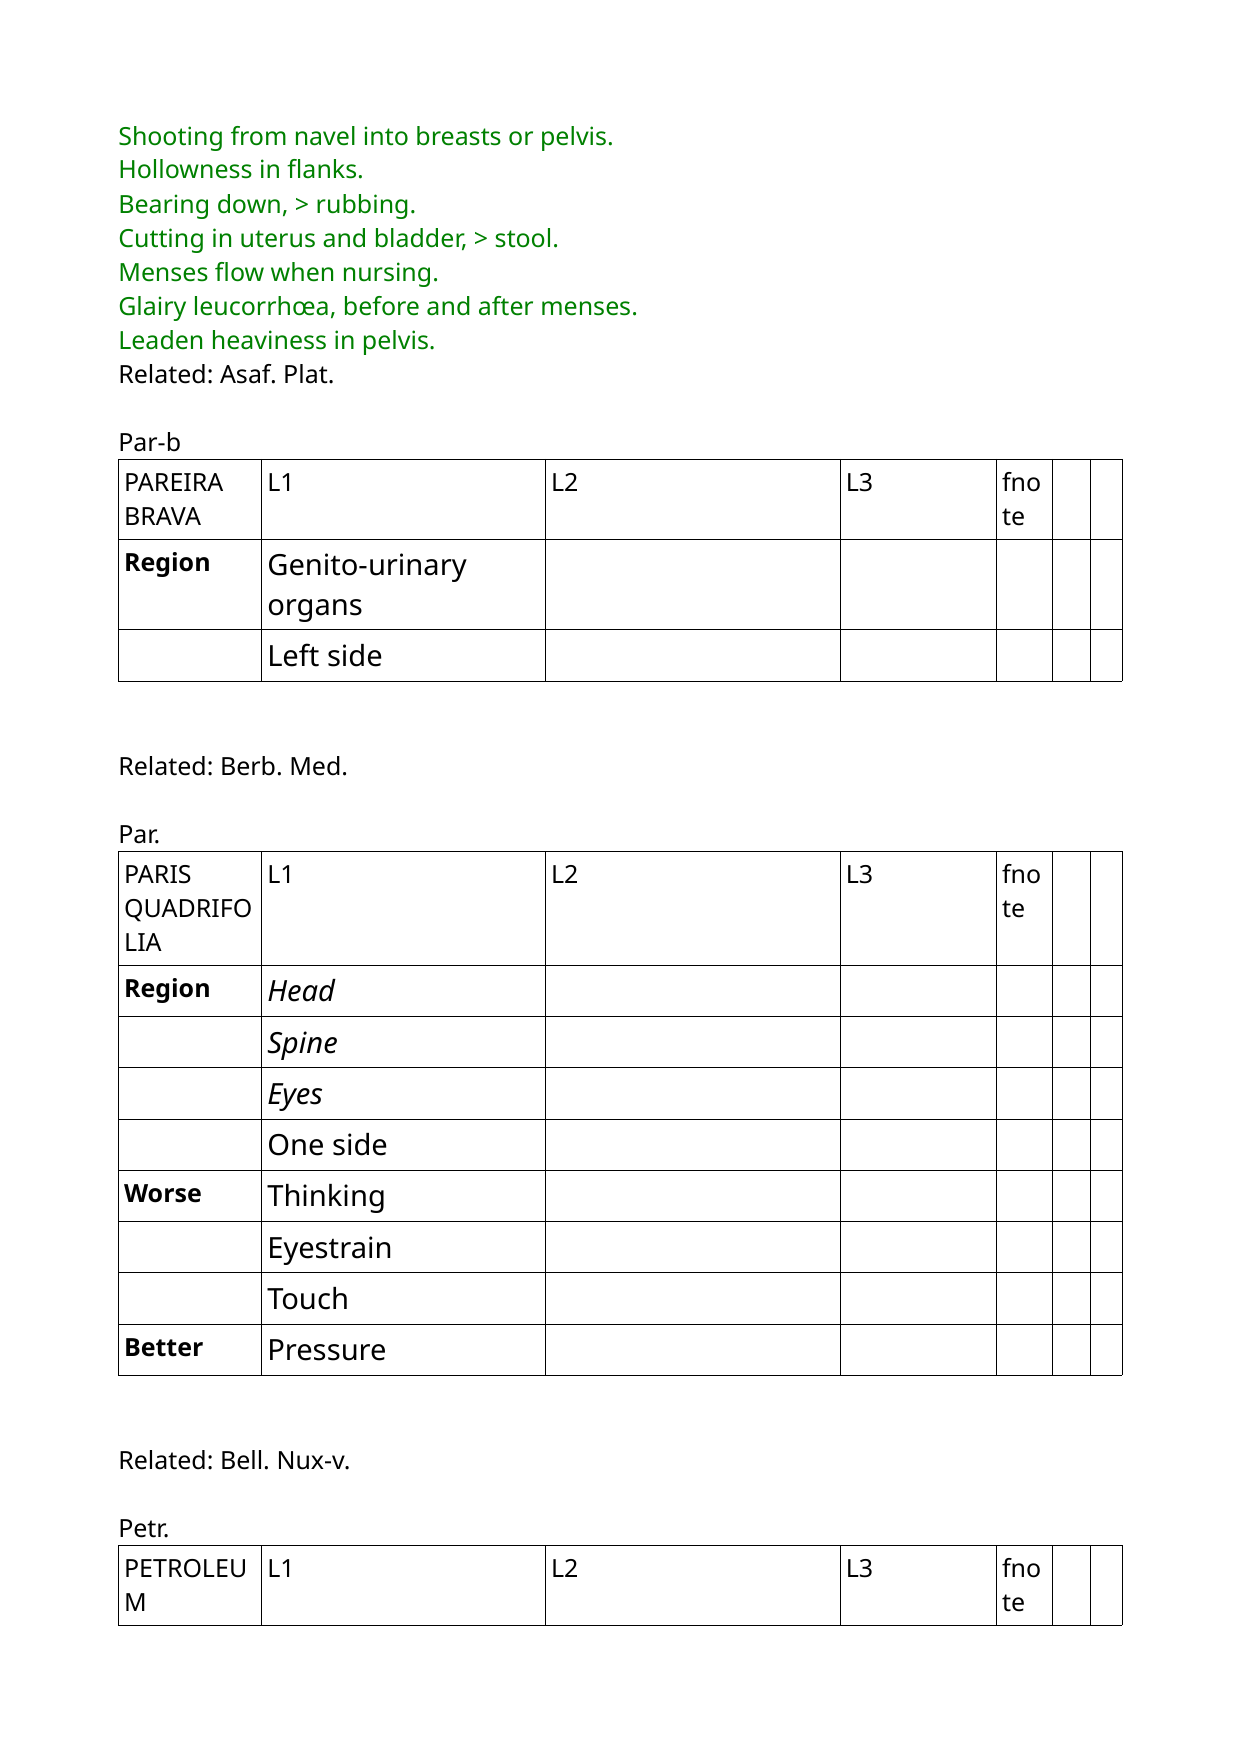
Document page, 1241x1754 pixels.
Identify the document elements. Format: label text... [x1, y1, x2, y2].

table_cell Head [262, 966, 545, 1016]
table_cell Thinking [262, 1171, 545, 1221]
table_cell [1053, 1171, 1090, 1221]
table_cell [1053, 1068, 1090, 1118]
table_cell Spine [262, 1017, 545, 1067]
table_cell [1053, 1120, 1090, 1170]
table_header PAREIRA BRAVA [119, 460, 261, 538]
table_header L3 [841, 460, 996, 538]
table_cell [119, 1120, 261, 1170]
table_cell [997, 1171, 1052, 1221]
text Hollowness in flanks. [118, 152, 1122, 186]
table_cell [841, 1171, 996, 1221]
table_cell [1053, 1222, 1090, 1272]
table_cell [841, 1017, 996, 1067]
table_cell [841, 1120, 996, 1170]
table_cell [1091, 1171, 1122, 1221]
table_cell [546, 1222, 840, 1272]
table_cell [546, 1068, 840, 1118]
table_cell [546, 540, 840, 629]
table_cell [119, 1017, 261, 1067]
table_cell [841, 1222, 996, 1272]
table_cell [1091, 1273, 1122, 1323]
table_cell [119, 1068, 261, 1118]
table_cell Better [119, 1325, 261, 1375]
text Related: Berb. Med. [118, 749, 1122, 783]
text Menses flow when nursing. [118, 254, 1122, 288]
table_header fnote [997, 1546, 1052, 1625]
text Par. [118, 817, 1122, 851]
text Related: Asaf. Plat. [118, 357, 1122, 391]
table_header L3 [841, 1546, 996, 1625]
table_cell [119, 1222, 261, 1272]
table_header [1053, 852, 1090, 965]
text Par-b [118, 425, 1122, 459]
table_cell [997, 1120, 1052, 1170]
table_header [1091, 852, 1122, 965]
table_cell [1091, 630, 1122, 681]
table_cell [546, 1120, 840, 1170]
table_cell Region [119, 540, 261, 629]
table_cell Left side [262, 630, 545, 681]
table_cell [546, 1273, 840, 1323]
table_cell [841, 540, 996, 629]
table_cell [119, 1273, 261, 1323]
table_cell [1091, 1120, 1122, 1170]
table_cell [546, 966, 840, 1016]
table_header [1091, 460, 1122, 538]
table_cell [997, 540, 1052, 629]
table_header PETROLEUM [119, 1546, 261, 1625]
table_cell [1091, 540, 1122, 629]
table_cell [1053, 1325, 1090, 1375]
table_cell [841, 630, 996, 681]
table_cell [841, 966, 996, 1016]
table_header L1 [262, 1546, 545, 1625]
table_header fnote [997, 460, 1052, 538]
text Glairy leucorrhœa, before and after menses. [118, 288, 1122, 322]
table_cell [997, 966, 1052, 1016]
table_header [1053, 460, 1090, 538]
table_cell Pressure [262, 1325, 545, 1375]
table_cell One side [262, 1120, 545, 1170]
table_header fnote [997, 852, 1052, 965]
table_cell [1091, 1068, 1122, 1118]
text Shooting from navel into breasts or pelvis. [118, 118, 1122, 152]
table_cell [1053, 1017, 1090, 1067]
table_cell [997, 1222, 1052, 1272]
text Bearing down, > rubbing. [118, 186, 1122, 220]
table_cell [1053, 966, 1090, 1016]
table_header L1 [262, 852, 545, 965]
table_cell [1091, 1222, 1122, 1272]
table_cell [1091, 1017, 1122, 1067]
table_cell [1053, 1273, 1090, 1323]
table_cell Eyes [262, 1068, 545, 1118]
table_cell Eyestrain [262, 1222, 545, 1272]
table_cell Touch [262, 1273, 545, 1323]
table_cell [841, 1068, 996, 1118]
table_cell [1091, 1325, 1122, 1375]
table_header L3 [841, 852, 996, 965]
table_header L1 [262, 460, 545, 538]
table_cell [1053, 540, 1090, 629]
table_cell [1053, 630, 1090, 681]
table_cell Region [119, 966, 261, 1016]
table_cell [546, 1017, 840, 1067]
text Leaden heaviness in pelvis. [118, 322, 1122, 357]
table_cell [119, 630, 261, 681]
text Petr. [118, 1511, 1122, 1545]
table_cell [546, 630, 840, 681]
text Related: Bell. Nux-v. [118, 1443, 1122, 1477]
table_cell [997, 1325, 1052, 1375]
table_header [1053, 1546, 1090, 1625]
table_cell Worse [119, 1171, 261, 1221]
text Cutting in uterus and bladder, > stool. [118, 220, 1122, 254]
table_header L2 [546, 852, 840, 965]
table_cell [546, 1171, 840, 1221]
table_cell [841, 1273, 996, 1323]
table_cell [546, 1325, 840, 1375]
table_cell [841, 1325, 996, 1375]
table_cell Genito-urinary organs [262, 540, 545, 629]
table_cell [1091, 966, 1122, 1016]
table_header PARIS QUADRIFOLIA [119, 852, 261, 965]
table_header L2 [546, 460, 840, 538]
table_cell [997, 1068, 1052, 1118]
table_cell [997, 1017, 1052, 1067]
table_header [1091, 1546, 1122, 1625]
table_header L2 [546, 1546, 840, 1625]
table_cell [997, 1273, 1052, 1323]
table_cell [997, 630, 1052, 681]
